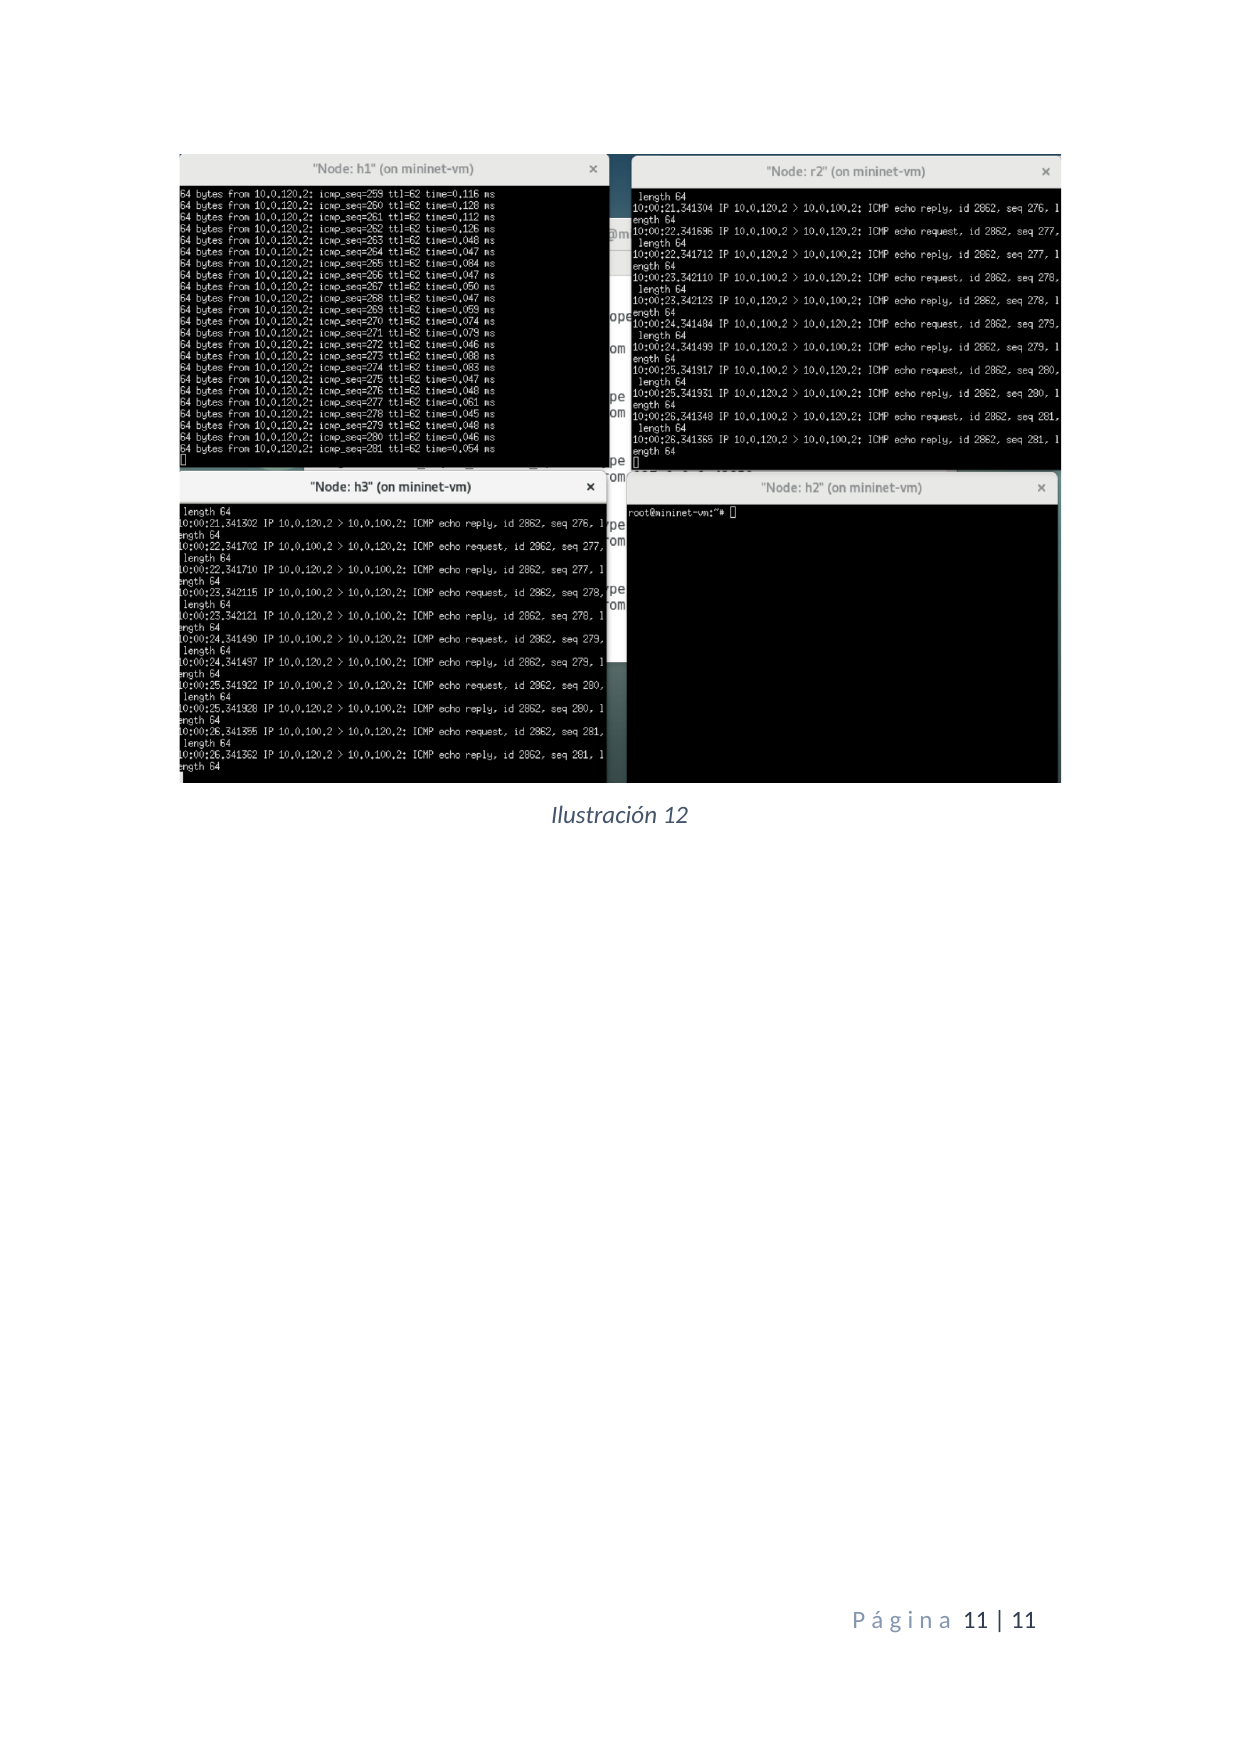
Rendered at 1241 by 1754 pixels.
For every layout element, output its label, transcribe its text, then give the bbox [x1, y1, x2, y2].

text Ilustración 12 [179, 799, 1062, 830]
